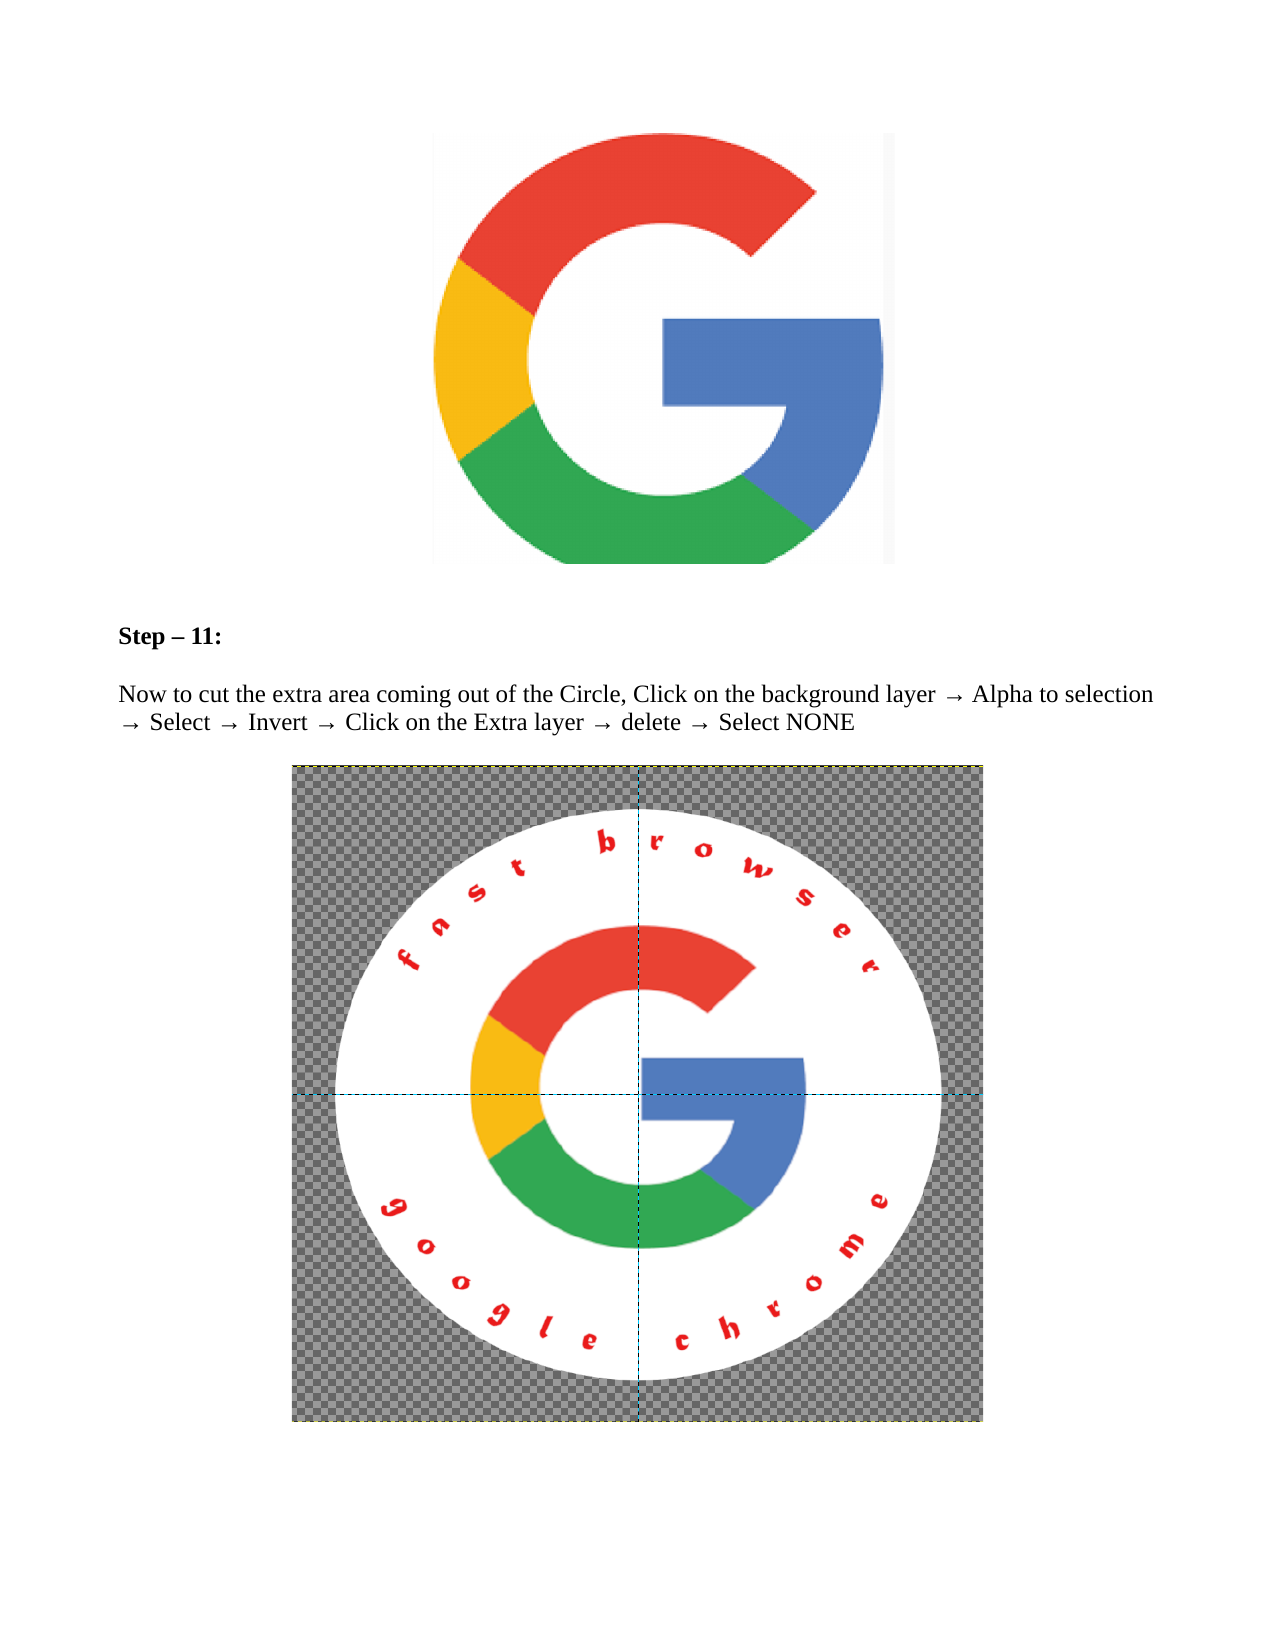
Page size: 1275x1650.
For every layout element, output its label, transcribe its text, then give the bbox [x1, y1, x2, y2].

picture [432, 133, 895, 564]
picture [291, 765, 984, 1422]
text Now to cut the extra area coming out of the Circle, Click on the background layer → Alpha to selection → Select → Invert → Click on the Extra layer → delete → Select NONE [118, 679, 1157, 736]
text Step – 11: [118, 621, 1157, 650]
